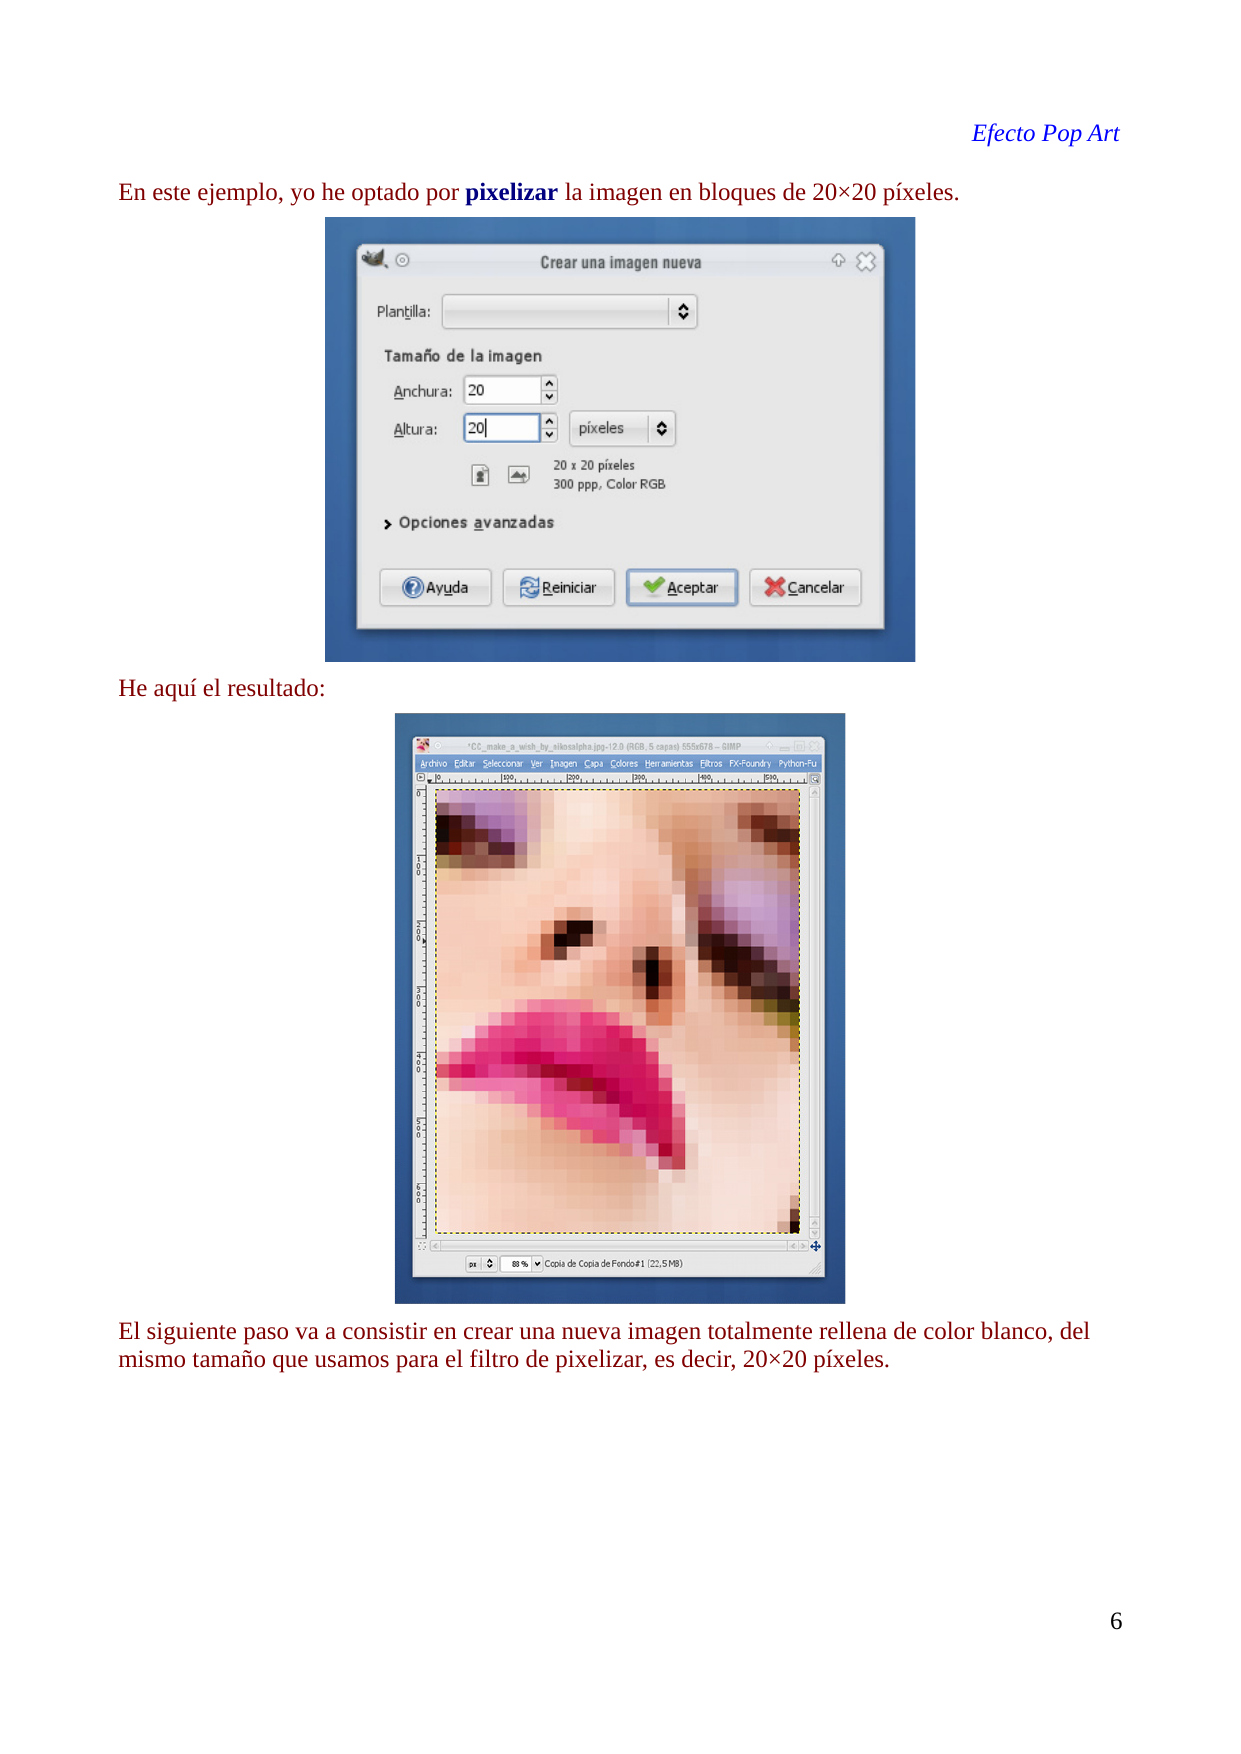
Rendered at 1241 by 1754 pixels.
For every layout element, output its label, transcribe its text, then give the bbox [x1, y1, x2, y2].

text El siguiente paso va a consistir en crear una nueva imagen totalmente rellena de color blanco, del mismo tamaño que usamos para el filtro de pixelizar, es decir, 20×20 píxeles. [118, 1316, 1122, 1373]
text He aquí el resultado: [118, 673, 1122, 702]
picture [325, 217, 916, 662]
picture [394, 713, 846, 1304]
text En este ejemplo, yo he optado por pixelizar la imagen en bloques de 20×20 píxeles. [118, 177, 1122, 206]
